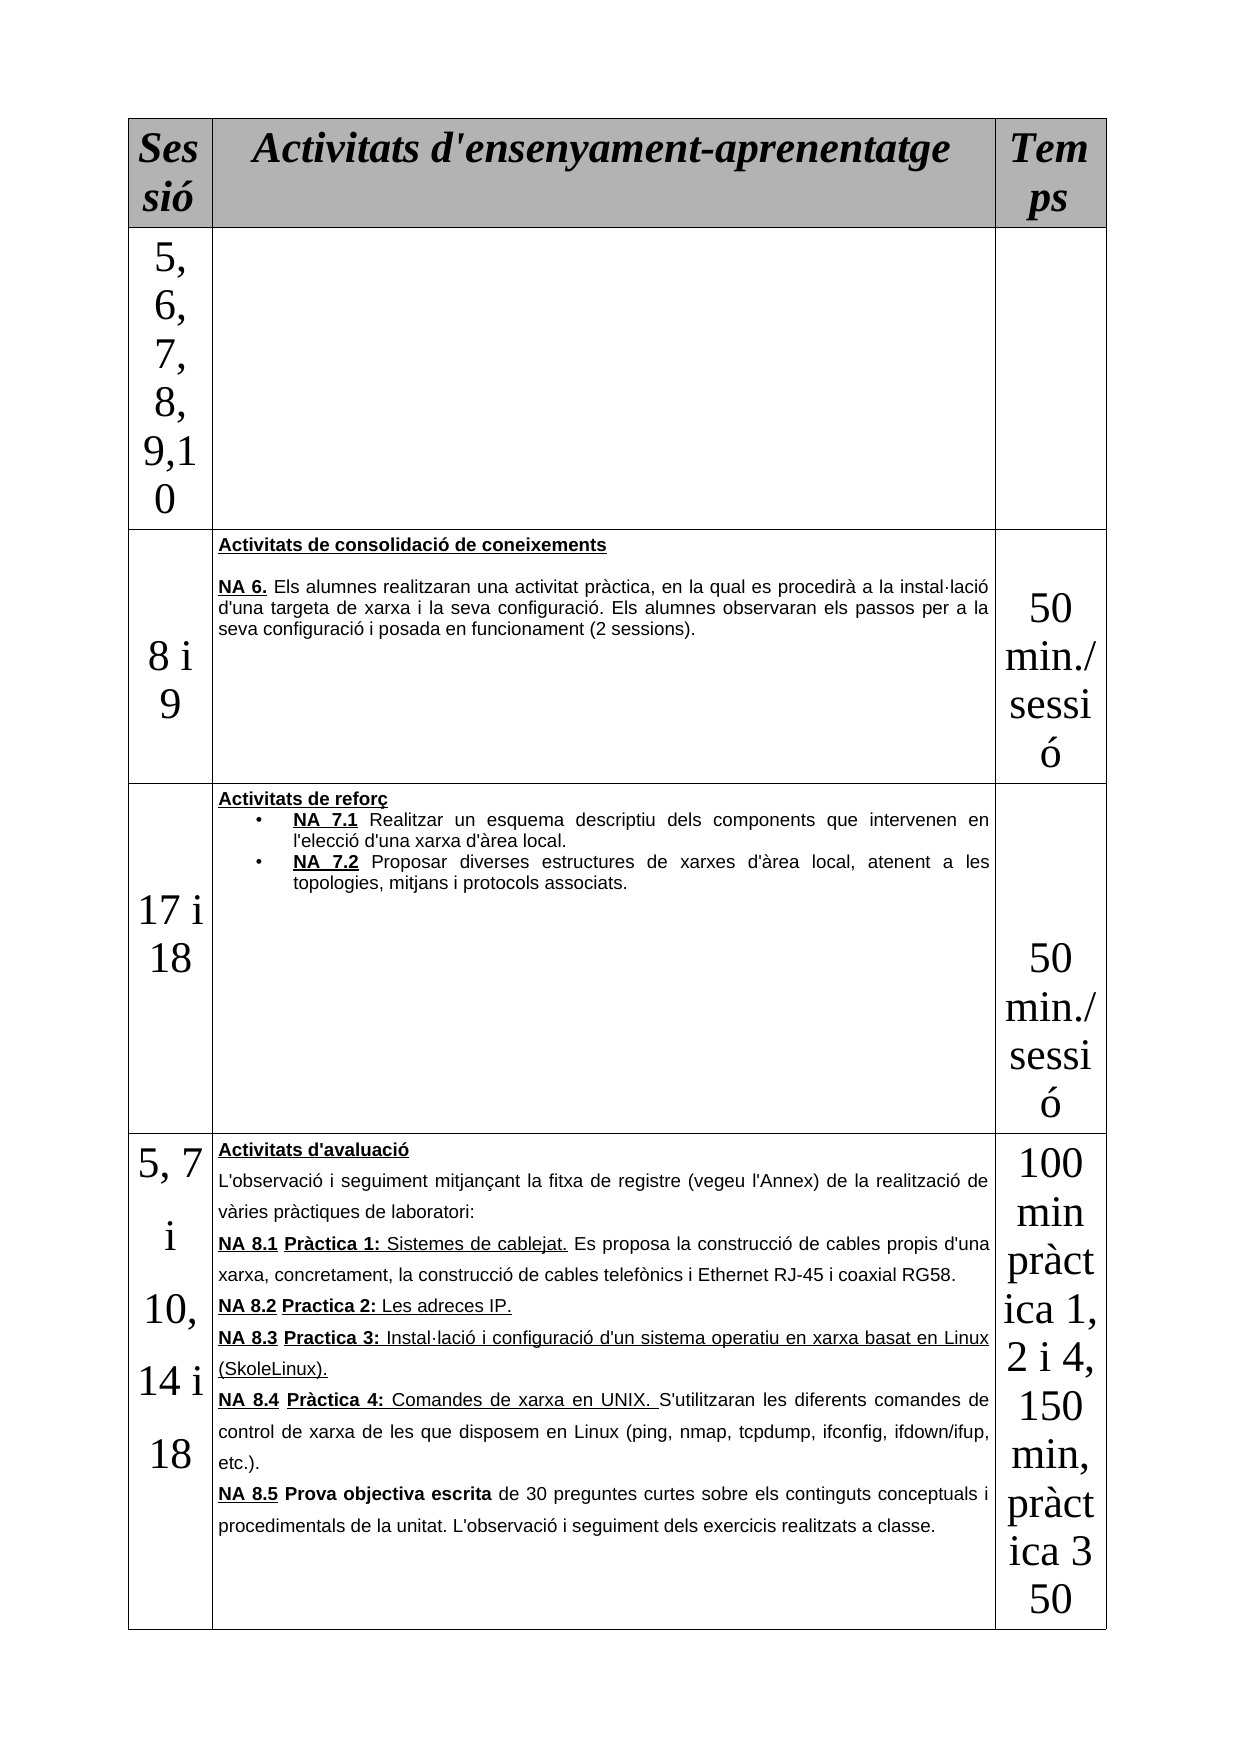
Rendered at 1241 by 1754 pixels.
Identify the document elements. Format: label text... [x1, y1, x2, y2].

table_cell 5, 6, 7, 8, 9,10 [129, 228, 212, 529]
table_header Sessió [129, 119, 212, 227]
table_cell 50 min./ sessió [996, 530, 1106, 782]
table_cell Activitats d'avaluació L'observació i seguiment mitjançant la fitxa de registre (vegeu l'Annex) de la realització de vàries pràctiques de laboratori: NA 8.1 Pràctica 1: Sistemes de cablejat. Es proposa la construcció de cables propis d'una xarxa, concretament, la construcció de cables telefònics i Ethernet RJ-45 i coaxial RG58. NA 8.2 Practica 2: Les adreces IP. NA 8.3 Practica 3: Instal·lació i configuració d'un sistema operatiu en xarxa basat en Linux (SkoleLinux). NA 8.4 Pràctica 4: Comandes de xarxa en UNIX. S'utilitzaran les diferents comandes de control de xarxa de les que disposem en Linux (ping, nmap, tcpdump, ifconfig, ifdown/ifup, etc.). NA 8.5 Prova objectiva escrita de 30 preguntes curtes sobre els continguts conceptuals i procedimentals de la unitat. L'observació i seguiment dels exercicis realitzats a classe. [213, 1134, 995, 1629]
table_cell 5, 7 i 10, 14 i 18 [129, 1134, 212, 1629]
table_cell [996, 228, 1106, 529]
table_header Activitats d'ensenyament-aprenentatge [213, 119, 995, 227]
table_cell Activitats de reforç NA 7.1 Realitzar un esquema descriptiu dels components que intervenen en l'elecció d'una xarxa d'àrea local. NA 7.2 Proposar diverses estructures de xarxes d'àrea local, atenent a les topologies, mitjans i protocols associats. [213, 784, 995, 1133]
table_cell Activitats de consolidació de coneixements NA 6. Els alumnes realitzaran una activitat pràctica, en la qual es procedirà a la instal·lació d'una targeta de xarxa i la seva configuració. Els alumnes observaran els passos per a la seva configuració i posada en funcionament (2 sessions). [213, 530, 995, 782]
table_header Temps [996, 119, 1106, 227]
table_cell [213, 228, 995, 529]
table_cell 17 i 18 [129, 784, 212, 1133]
table_cell 8 i 9 [129, 530, 212, 782]
table_cell 100 min pràctica 1, 2 i 4, 150 min, pràctica 3 50 [996, 1134, 1106, 1629]
table_cell 50 min./ sessió [996, 784, 1106, 1133]
